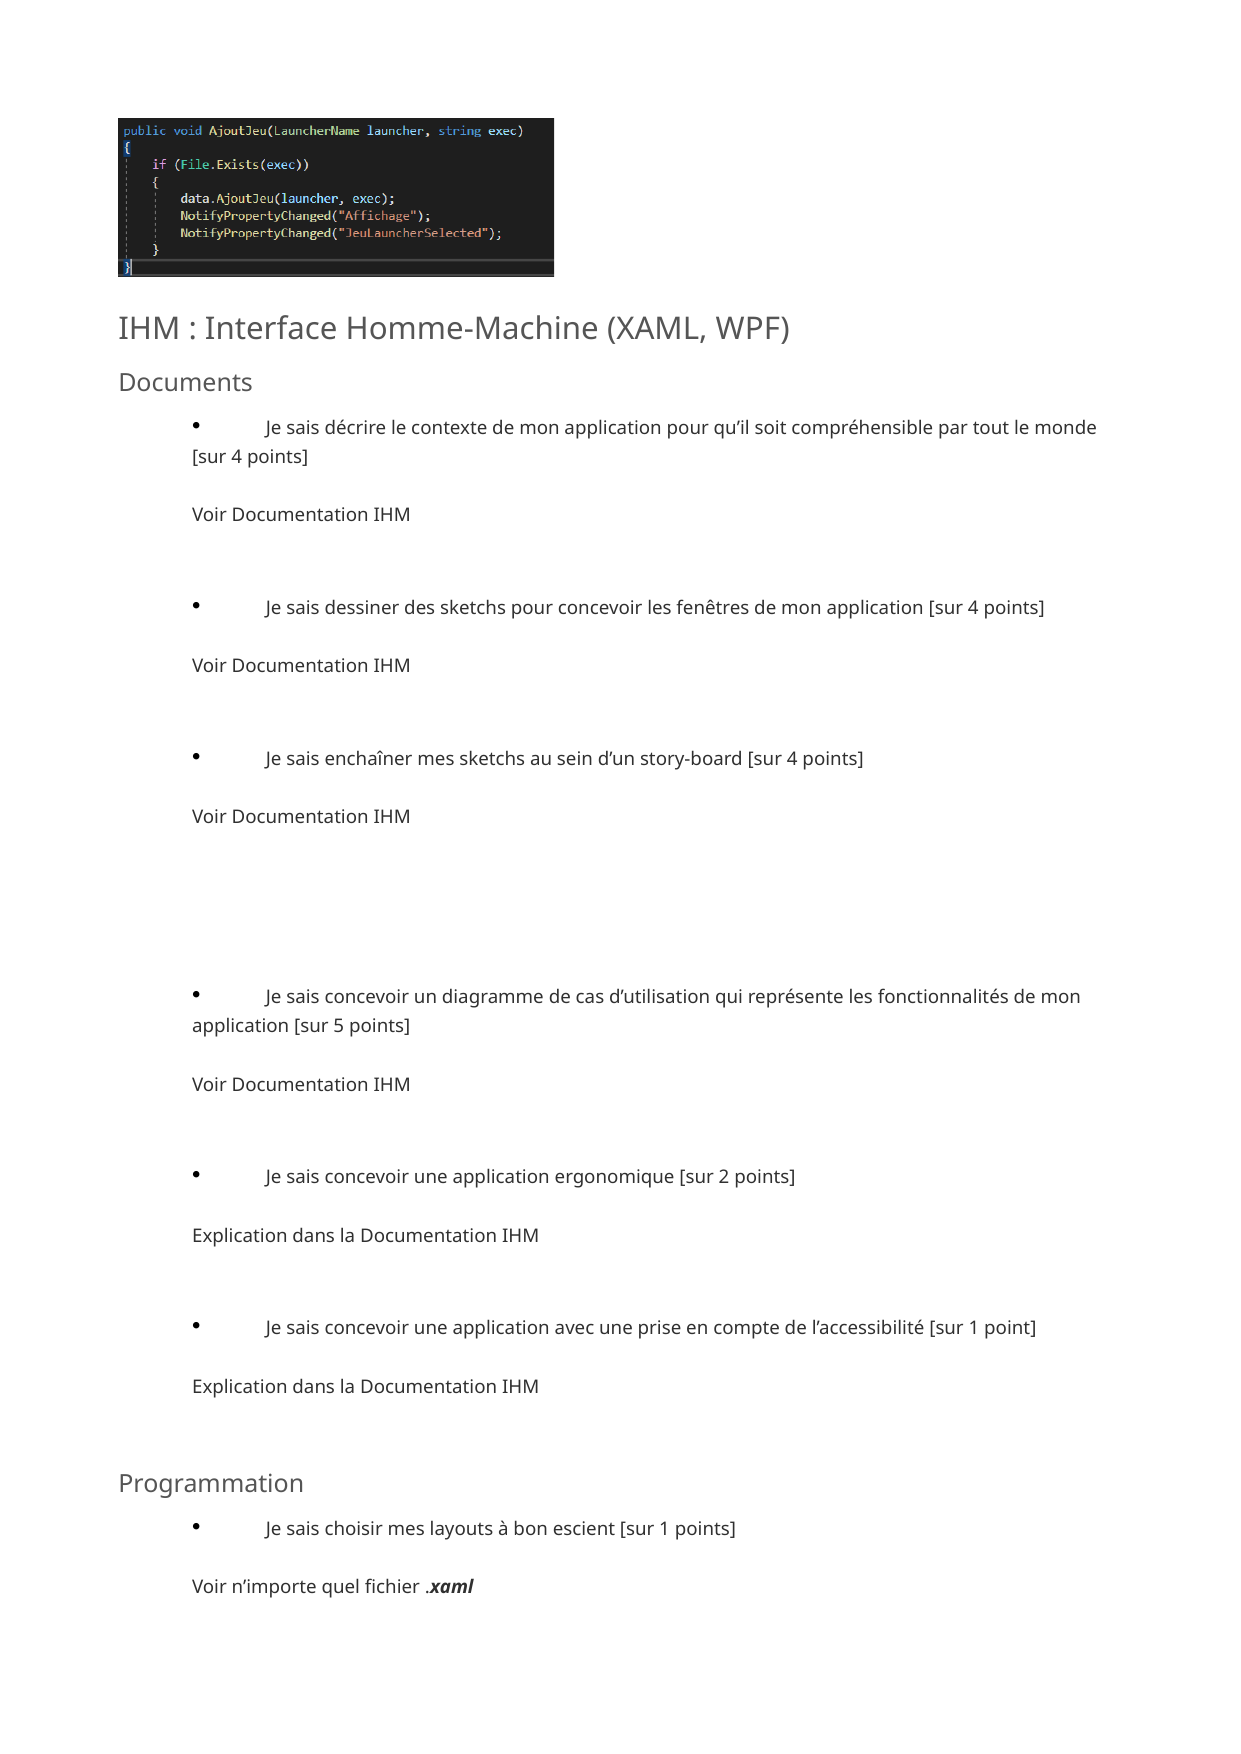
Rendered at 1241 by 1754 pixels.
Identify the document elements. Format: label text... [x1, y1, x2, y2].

list Je sais décrire le contexte de mon application pour qu’il soit compréhensible par tout le monde [sur 4 points] Voir Documentation IHM [192, 414, 1122, 560]
list Je sais enchaîner mes sketchs au sein d’un story-board [sur 4 points] Voir Documentation IHM [192, 745, 1122, 950]
list Je sais concevoir une application ergonomique [sur 2 points] Explication dans la Documentation IHM [192, 1164, 1122, 1281]
list Je sais concevoir une application avec une prise en compte de l’accessibilité [sur 1 point] Explication dans la Documentation IHM [192, 1314, 1122, 1432]
subtitle Documents [118, 364, 1122, 398]
list Je sais dessiner des sketchs pour concevoir les fenêtres de mon application [sur 4 points] Voir Documentation IHM [192, 594, 1122, 711]
subtitle IHM : Interface Homme-Machine (XAML, WPF) [118, 306, 1122, 349]
subtitle Programmation [118, 1465, 1122, 1499]
list Je sais concevoir un diagramme de cas d’utilisation qui représente les fonctionnalités de mon application [sur 5 points] Voir Documentation IHM [192, 983, 1122, 1130]
list Je sais choisir mes layouts à bon escient [sur 1 points] Voir n’importe quel fichier .xaml [192, 1515, 1122, 1599]
